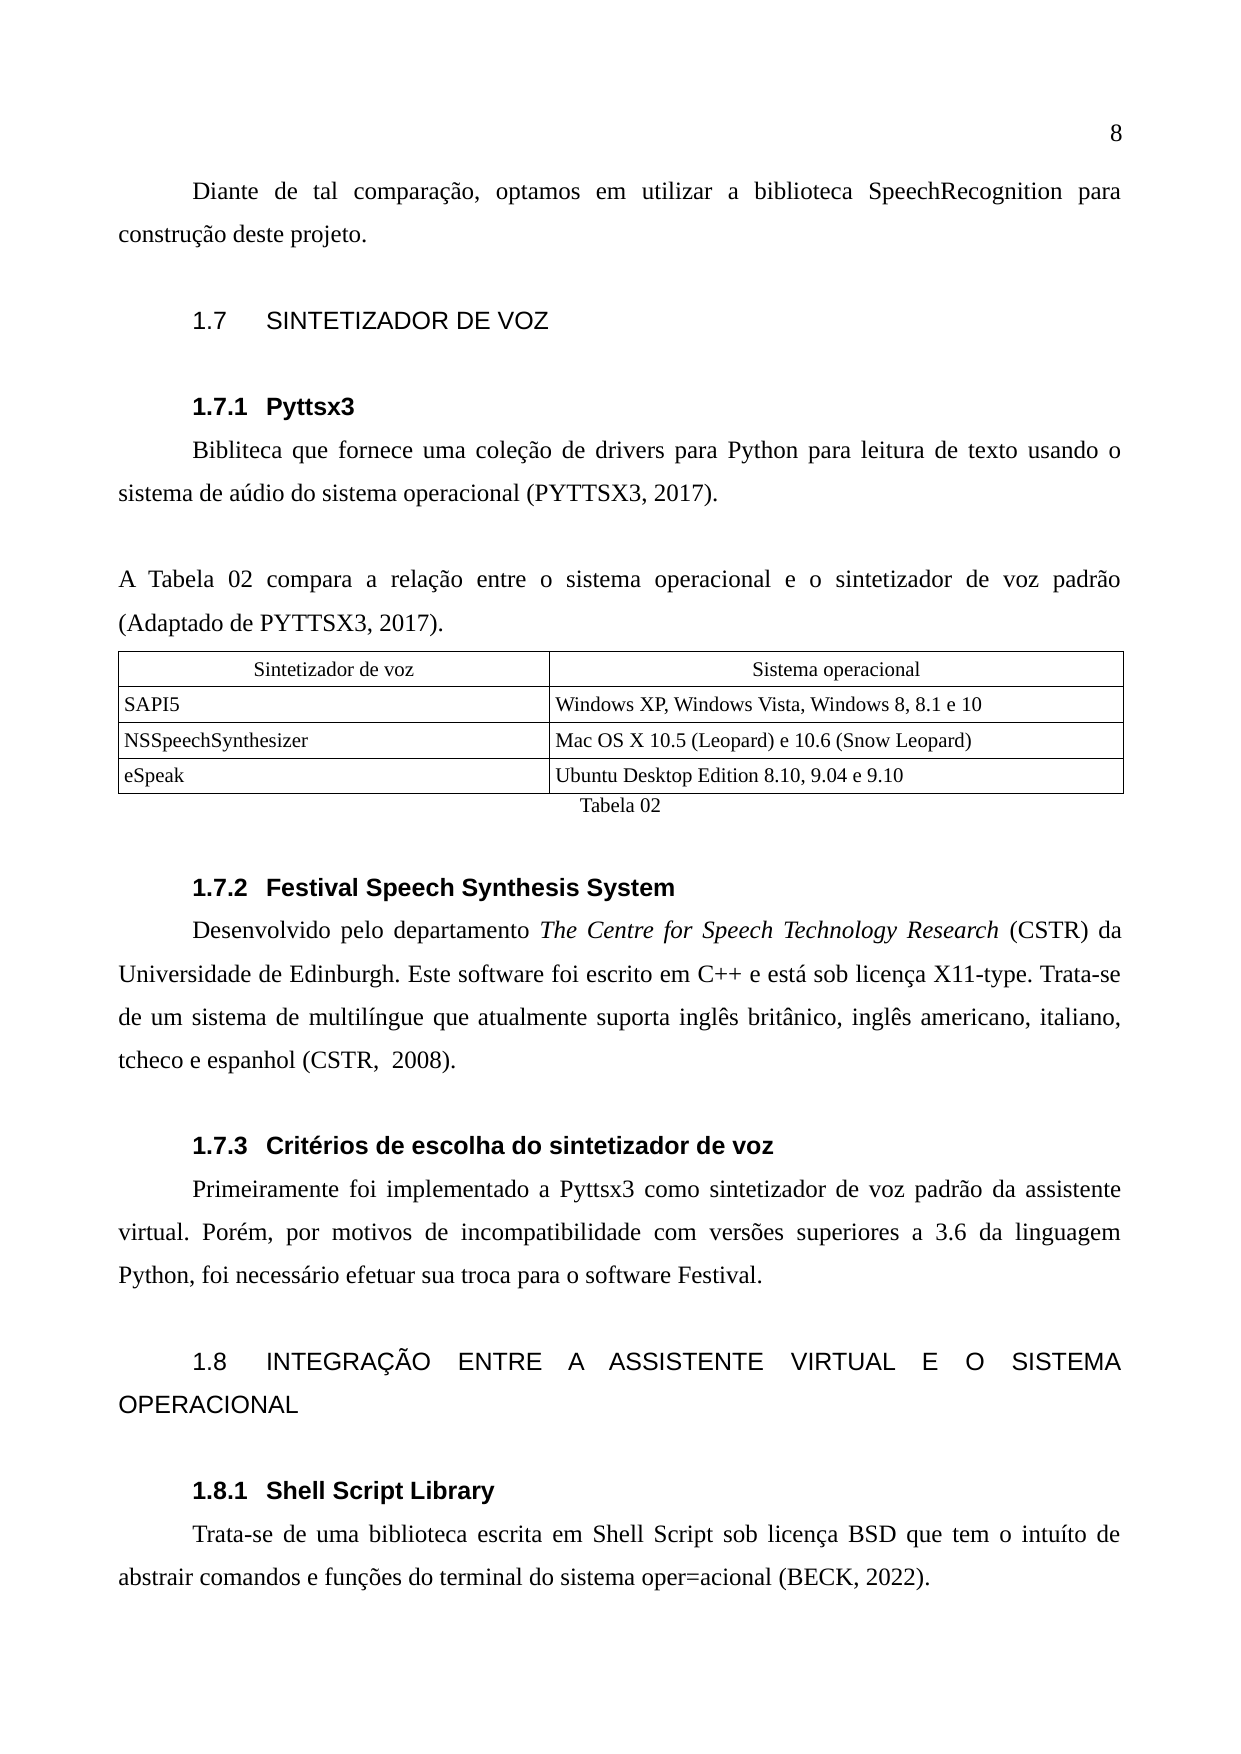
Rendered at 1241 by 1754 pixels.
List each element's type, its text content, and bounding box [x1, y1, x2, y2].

table_header Sistema operacional [550, 652, 1123, 686]
table_cell Ubuntu Desktop Edition 8.10, 9.04 e 9.10 [550, 759, 1123, 793]
table_cell Windows XP, Windows Vista, Windows 8, 8.1 e 10 [550, 687, 1123, 722]
subtitle Sintetizador de voz [118, 306, 1122, 334]
table_cell SAPI5 [119, 687, 549, 722]
table_header Sintetizador de voz [119, 652, 549, 686]
text Diante de tal comparação, optamos em utilizar a biblioteca SpeechRecognition para construção deste projeto. [118, 176, 1122, 248]
text A Tabela 02 compara a relação entre o sistema operacional e o sintetizador de voz padrão (Adaptado de PYTTSX3, 2017). [118, 564, 1122, 636]
text Bibliteca que fornece uma coleção de drivers para Python para leitura de texto usando o sistema de aúdio do sistema operacional (PYTTSX3, 2017). [118, 435, 1122, 507]
text Primeiramente foi implementado a Pyttsx3 como sintetizador de voz padrão da assistente virtual. Porém, por motivos de incompatibilidade com versões superiores a 3.6 da linguagem Python, foi necessário efetuar sua troca para o software Festival. [118, 1174, 1122, 1289]
text Desenvolvido pelo departamento The Centre for Speech Technology Research (CSTR) da Universidade de Edinburgh. Este software foi escrito em C++ e está sob licença X11-type. Trata-se de um sistema de multilíngue que atualmente suporta inglês britânico, inglês americano, italiano, tcheco e espanhol (CSTR, 2008). [118, 916, 1122, 1074]
subtitle Pyttsx3 [118, 392, 1122, 421]
text Tabela 02 [118, 794, 1122, 817]
subtitle Festival Speech Synthesis System [118, 872, 1122, 901]
text Trata-se de uma biblioteca escrita em Shell Script sob licença BSD que tem o intuíto de abstrair comandos e funções do terminal do sistema oper=acional (BECK, 2022). [118, 1519, 1122, 1591]
subtitle Integração entre a assistente virtual e o sistema operacional [118, 1347, 1122, 1419]
subtitle Shell Script Library [118, 1476, 1122, 1505]
subtitle Critérios de escolha do sintetizador de voz [118, 1131, 1122, 1160]
table_cell eSpeak [119, 759, 549, 793]
table_cell NSSpeechSynthesizer [119, 723, 549, 758]
table_cell Mac OS X 10.5 (Leopard) e 10.6 (Snow Leopard) [550, 723, 1123, 758]
